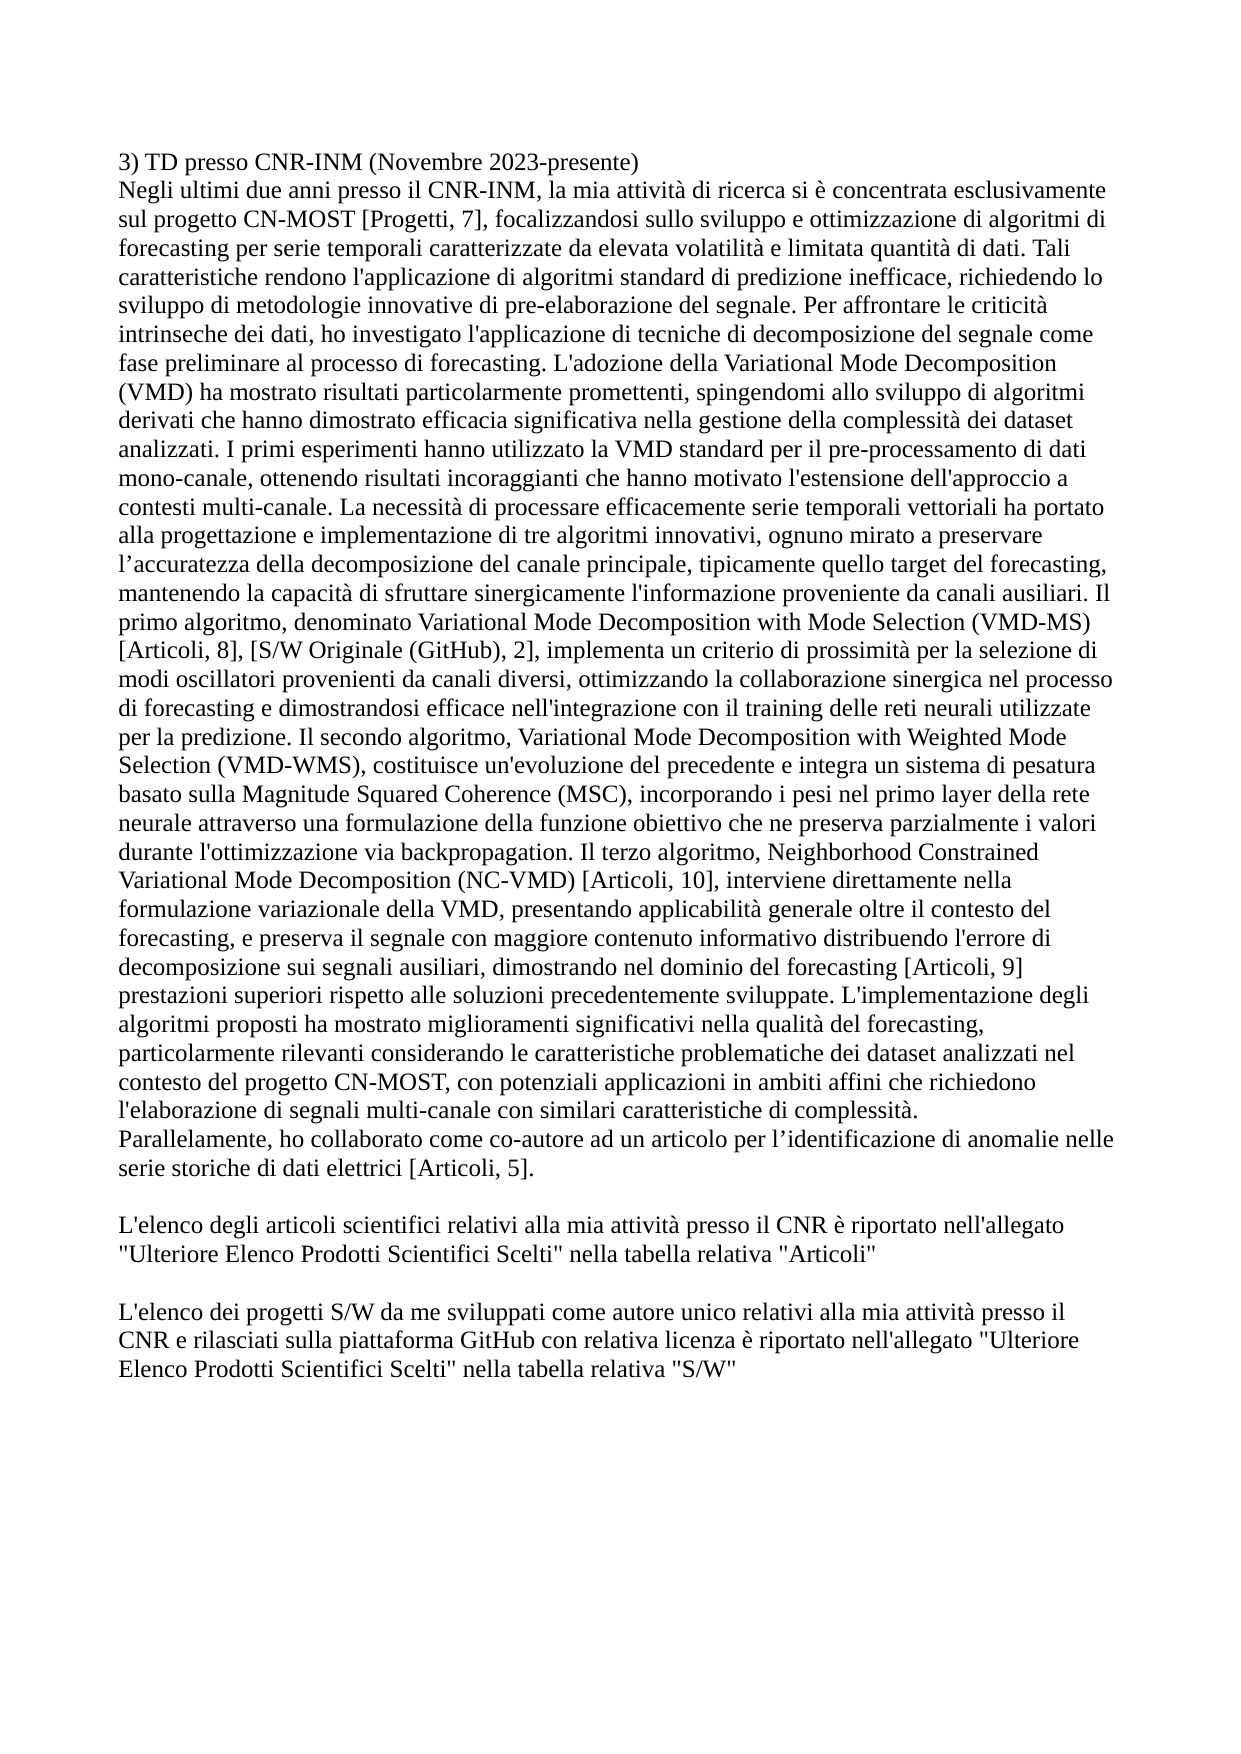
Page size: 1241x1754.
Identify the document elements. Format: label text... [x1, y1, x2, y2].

text L'elenco degli articoli scientifici relativi alla mia attività presso il CNR è riportato nell'allegato "Ulteriore Elenco Prodotti Scientifici Scelti" nella tabella relativa "Articoli" [118, 1211, 1122, 1268]
text Negli ultimi due anni presso il CNR-INM, la mia attività di ricerca si è concentrata esclusivamente sul progetto CN-MOST [Progetti, 7], focalizzandosi sullo sviluppo e ottimizzazione di algoritmi di forecasting per serie temporali caratterizzate da elevata volatilità e limitata quantità di dati. Tali caratteristiche rendono l'applicazione di algoritmi standard di predizione inefficace, richiedendo lo sviluppo di metodologie innovative di pre-elaborazione del segnale. Per affrontare le criticità intrinseche dei dati, ho investigato l'applicazione di tecniche di decomposizione del segnale come fase preliminare al processo di forecasting. L'adozione della Variational Mode Decomposition (VMD) ha mostrato risultati particolarmente promettenti, spingendomi allo sviluppo di algoritmi derivati che hanno dimostrato efficacia significativa nella gestione della complessità dei dataset analizzati. I primi esperimenti hanno utilizzato la VMD standard per il pre-processamento di dati mono-canale, ottenendo risultati incoraggianti che hanno motivato l'estensione dell'approccio a contesti multi-canale. La necessità di processare efficacemente serie temporali vettoriali ha portato alla progettazione e implementazione di tre algoritmi innovativi, ognuno mirato a preservare l’accuratezza della decomposizione del canale principale, tipicamente quello target del forecasting, mantenendo la capacità di sfruttare sinergicamente l'informazione proveniente da canali ausiliari. Il primo algoritmo, denominato Variational Mode Decomposition with Mode Selection (VMD-MS) [Articoli, 8], [S/W Originale (GitHub), 2], implementa un criterio di prossimità per la selezione di modi oscillatori provenienti da canali diversi, ottimizzando la collaborazione sinergica nel processo di forecasting e dimostrandosi efficace nell'integrazione con il training delle reti neurali utilizzate per la predizione. Il secondo algoritmo, Variational Mode Decomposition with Weighted Mode Selection (VMD-WMS), costituisce un'evoluzione del precedente e integra un sistema di pesatura basato sulla Magnitude Squared Coherence (MSC), incorporando i pesi nel primo layer della rete neurale attraverso una formulazione della funzione obiettivo che ne preserva parzialmente i valori durante l'ottimizzazione via backpropagation. Il terzo algoritmo, Neighborhood Constrained Variational Mode Decomposition (NC-VMD) [Articoli, 10], interviene direttamente nella formulazione variazionale della VMD, presentando applicabilità generale oltre il contesto del forecasting, e preserva il segnale con maggiore contenuto informativo distribuendo l'errore di decomposizione sui segnali ausiliari, dimostrando nel dominio del forecasting [Articoli, 9] prestazioni superiori rispetto alle soluzioni precedentemente sviluppate. L'implementazione degli algoritmi proposti ha mostrato miglioramenti significativi nella qualità del forecasting, particolarmente rilevanti considerando le caratteristiche problematiche dei dataset analizzati nel contesto del progetto CN-MOST, con potenziali applicazioni in ambiti affini che richiedono l'elaborazione di segnali multi-canale con similari caratteristiche di complessità. [118, 176, 1122, 1124]
text 3) TD presso CNR-INM (Novembre 2023-presente) [118, 147, 1122, 176]
text L'elenco dei progetti S/W da me sviluppati come autore unico relativi alla mia attività presso il CNR e rilasciati sulla piattaforma GitHub con relativa licenza è riportato nell'allegato "Ulteriore Elenco Prodotti Scientifici Scelti" nella tabella relativa "S/W" [118, 1297, 1122, 1383]
text Parallelamente, ho collaborato come co-autore ad un articolo per l’identificazione di anomalie nelle serie storiche di dati elettrici [Articoli, 5]. [118, 1124, 1122, 1182]
